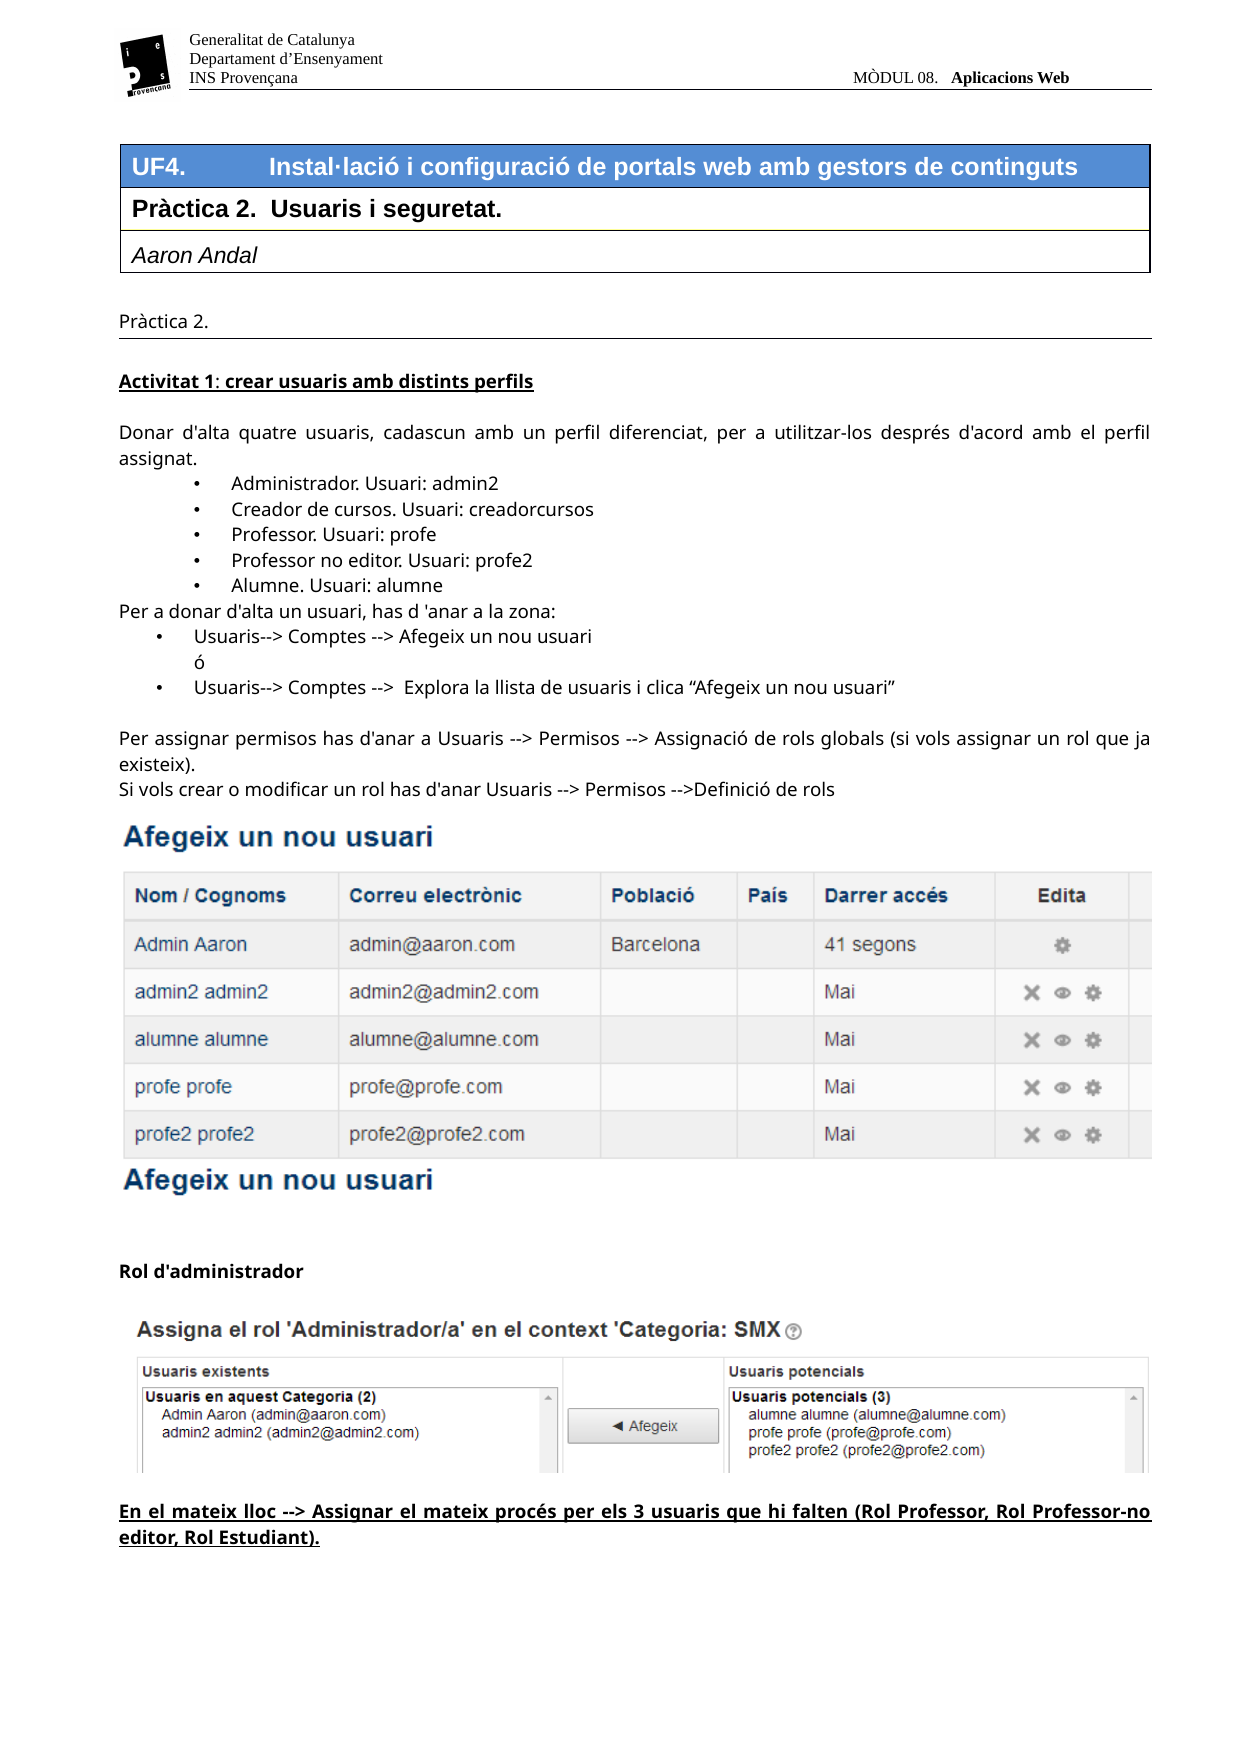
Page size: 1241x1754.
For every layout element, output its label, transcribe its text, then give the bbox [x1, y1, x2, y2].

text Activitat 1: crear usuaris amb distints perfils [119, 368, 1152, 394]
text Per a donar d'alta un usuari, has d 'anar a la zona: [119, 598, 1152, 623]
list Usuaris--> Comptes --> Explora la llista de usuaris i clica “Afegeix un nou usuari” [156, 674, 1152, 700]
text Donar d'alta quatre usuaris, cadascun amb un perfil diferenciat, per a utilitzar-los després d'acord amb el perfil assignat. [119, 419, 1152, 470]
list Professor no editor. Usuari: profe2 [194, 547, 1152, 572]
text En el mateix lloc --> Assignar el mateix procés per els 3 usuaris que hi falten (Rol Professor, Rol Professor-no [119, 1498, 1152, 1520]
text Per assignar permisos has d'anar a Usuaris --> Permisos --> Assignació de rols globals (si vols assignar un rol que ja existeix). [119, 726, 1152, 777]
picture [117, 1295, 1151, 1473]
table_header UF4. Instal·lació i configuració de portals web amb gestors de continguts [121, 145, 1149, 187]
picture [118, 802, 1152, 1233]
table_cell Pràctica 2. Usuaris i seguretat. [121, 188, 1149, 229]
list Administrador. Usuari: admin2 [194, 470, 1152, 496]
list Professor. Usuari: profe [194, 521, 1152, 547]
list Alumne. Usuari: alumne [194, 572, 1152, 598]
list ó [156, 649, 1152, 674]
list Creador de cursos. Usuari: creadorcursos [194, 496, 1152, 521]
list Usuaris--> Comptes --> Afegeix un nou usuari [156, 623, 1152, 649]
picture [114, 28, 181, 102]
text Si vols crear o modificar un rol has d'anar Usuaris --> Permisos -->Definició de rols [119, 777, 1152, 802]
table_cell Aaron Andal [121, 231, 1149, 272]
text editor, Rol Estudiant). [119, 1522, 1152, 1549]
text Rol d'administrador [119, 1258, 1152, 1283]
text Pràctica 2. [119, 302, 1152, 338]
